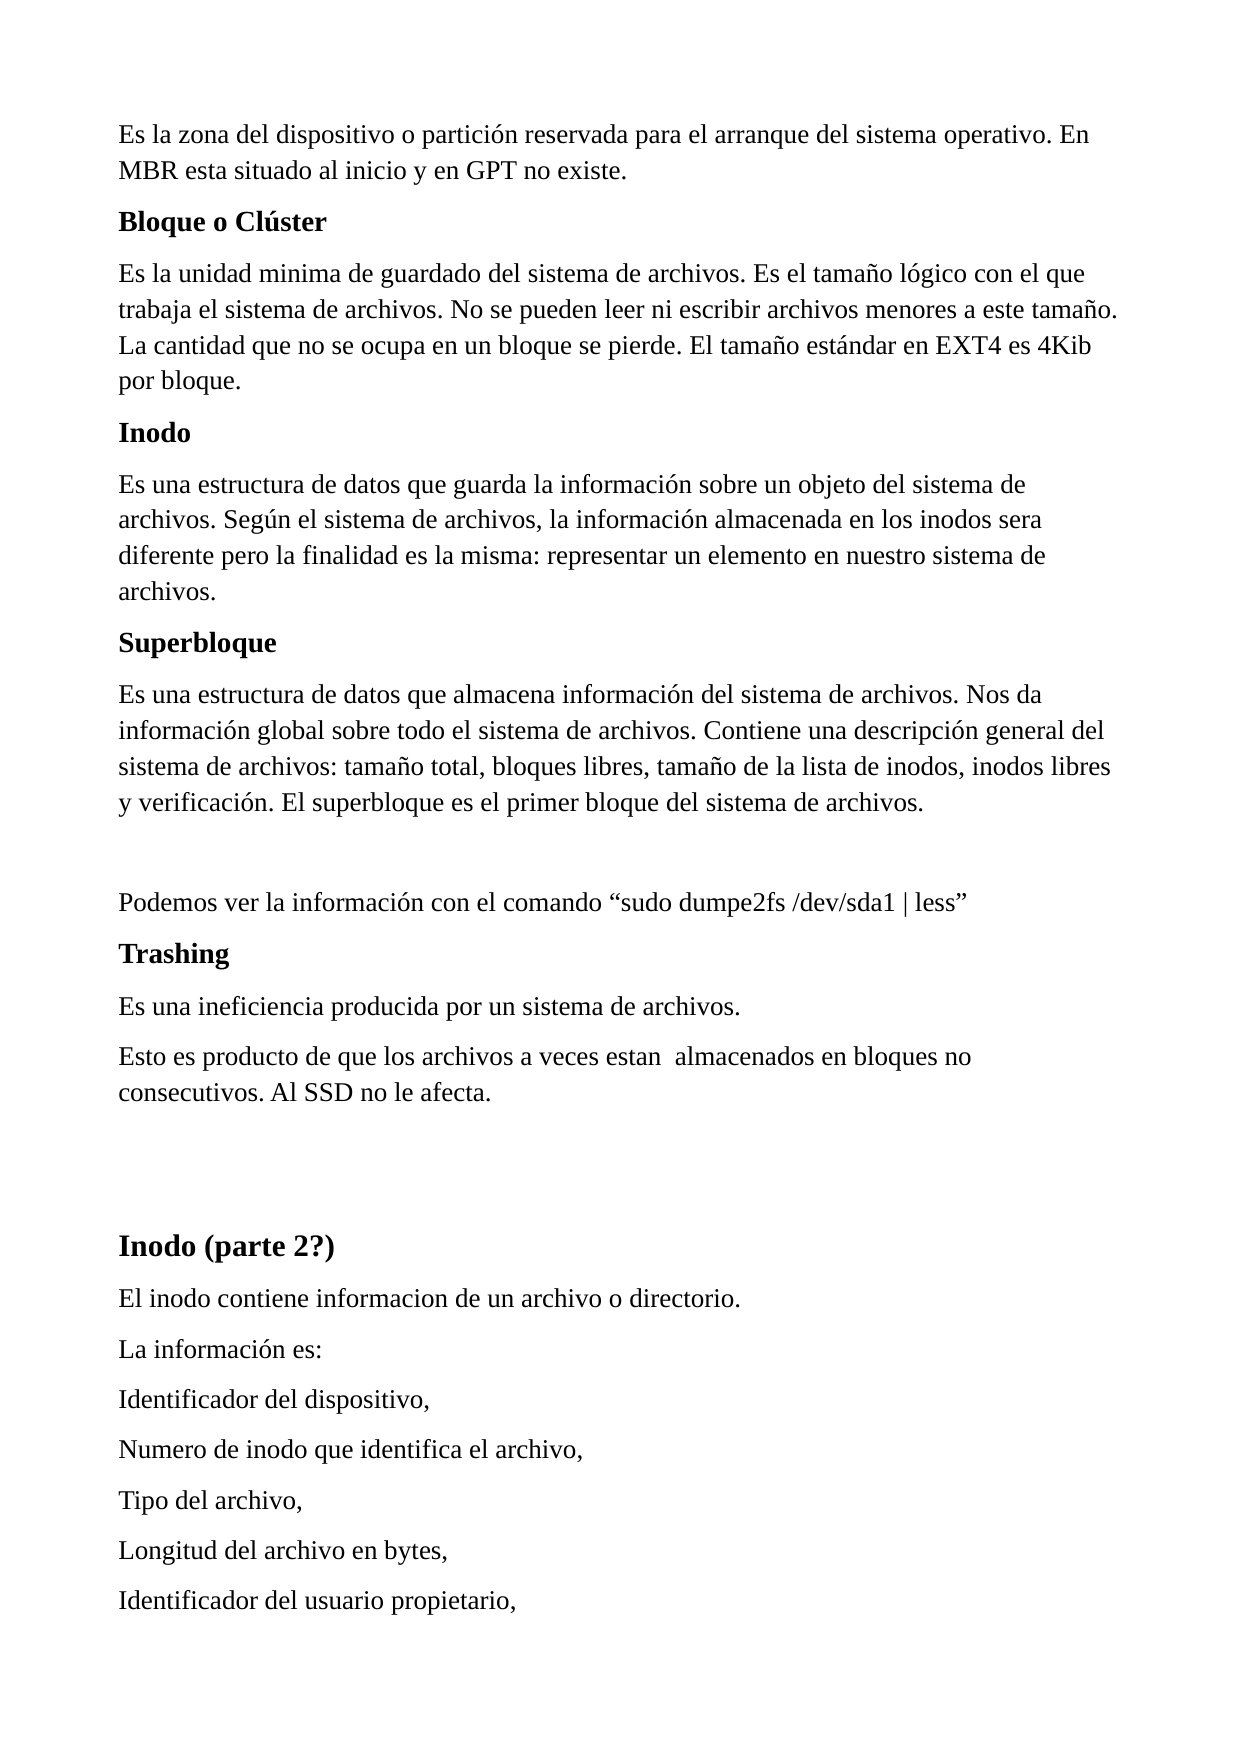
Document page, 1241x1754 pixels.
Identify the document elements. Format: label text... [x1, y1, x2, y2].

text Es una estructura de datos que almacena información del sistema de archivos. Nos da información global sobre todo el sistema de archivos. Contiene una descripción general del sistema de archivos: tamaño total, bloques libres, tamaño de la lista de inodos, inodos libres y verificación. El superbloque es el primer bloque del sistema de archivos. [118, 678, 1122, 817]
text Trashing [118, 937, 1122, 970]
text Es la zona del dispositivo o partición reservada para el arranque del sistema operativo. En MBR esta situado al inicio y en GPT no existe. [118, 118, 1122, 185]
text Numero de inodo que identifica el archivo, [118, 1433, 1122, 1465]
text Es una ineficiencia producida por un sistema de archivos. [118, 990, 1122, 1021]
text Identificador del usuario propietario, [118, 1584, 1122, 1616]
text Inodo (parte 2?) [118, 1227, 1122, 1263]
text Inodo [118, 415, 1122, 448]
text Es la unidad minima de guardado del sistema de archivos. Es el tamaño lógico con el que trabaja el sistema de archivos. No se pueden leer ni escribir archivos menores a este tamaño. La cantidad que no se ocupa en un bloque se pierde. El tamaño estándar en EXT4 es 4Kib por bloque. [118, 257, 1122, 396]
text Bloque o Clúster [118, 204, 1122, 238]
text El inodo contiene informacion de un archivo o directorio. [118, 1283, 1122, 1314]
text Podemos ver la información con el comando “sudo dumpe2fs /dev/sda1 | less” [118, 886, 1122, 917]
text Es una estructura de datos que guarda la información sobre un objeto del sistema de archivos. Según el sistema de archivos, la información almacenada en los inodos sera diferente pero la finalidad es la misma: representar un elemento en nuestro sistema de archivos. [118, 468, 1122, 606]
text Superbloque [118, 625, 1122, 659]
text Identificador del dispositivo, [118, 1383, 1122, 1414]
text Tipo del archivo, [118, 1484, 1122, 1515]
text Esto es producto de que los archivos a veces estan almacenados en bloques no consecutivos. Al SSD no le afecta. [118, 1040, 1122, 1107]
text La información es: [118, 1333, 1122, 1364]
text Longitud del archivo en bytes, [118, 1534, 1122, 1565]
